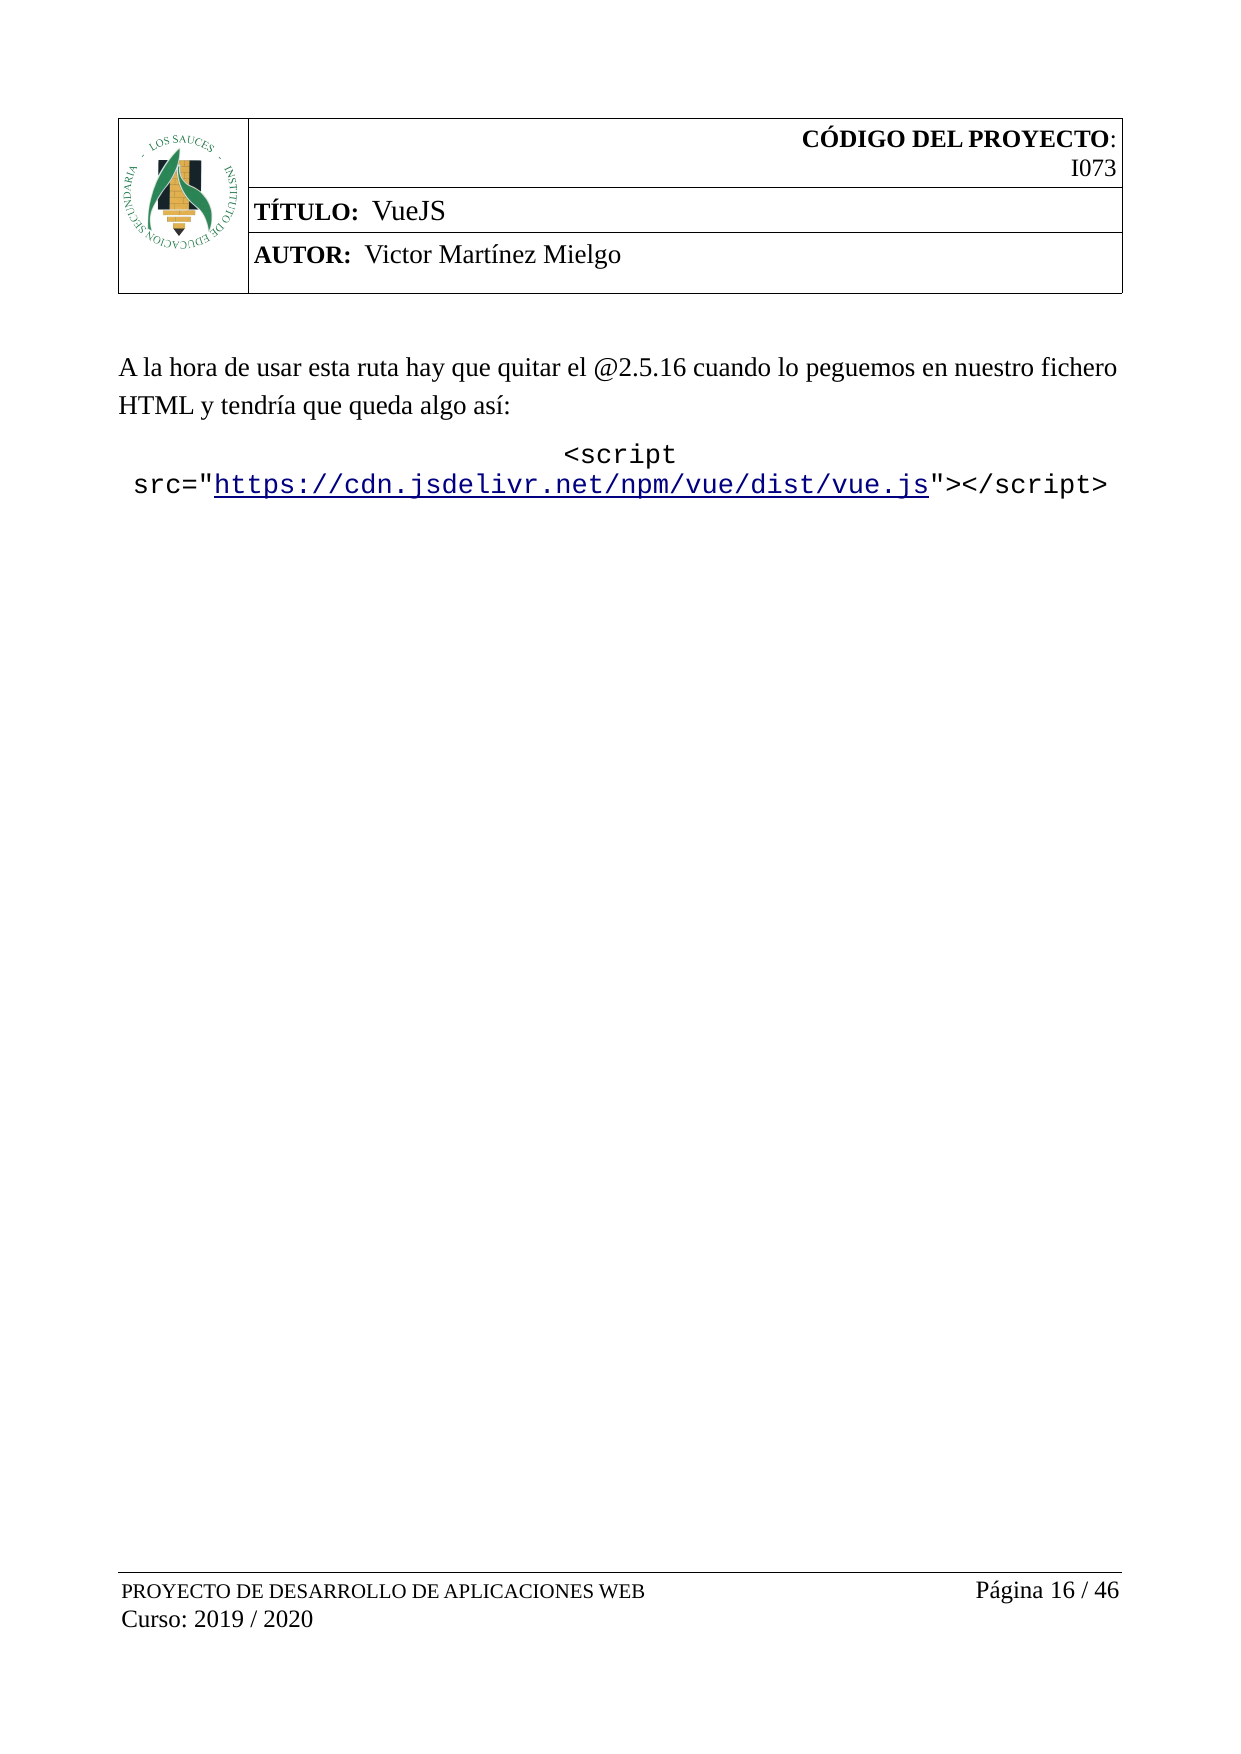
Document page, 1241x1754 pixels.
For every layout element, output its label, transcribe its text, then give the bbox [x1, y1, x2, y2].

picture [112, 123, 254, 257]
text A la hora de usar esta ruta hay que quitar el @2.5.16 cuando lo peguemos en nuestro fichero HTML y tendría que queda algo así: [118, 351, 1122, 420]
text <script src="https://cdn.jsdelivr.net/npm/vue/dist/vue.js"></script> [118, 441, 1122, 502]
